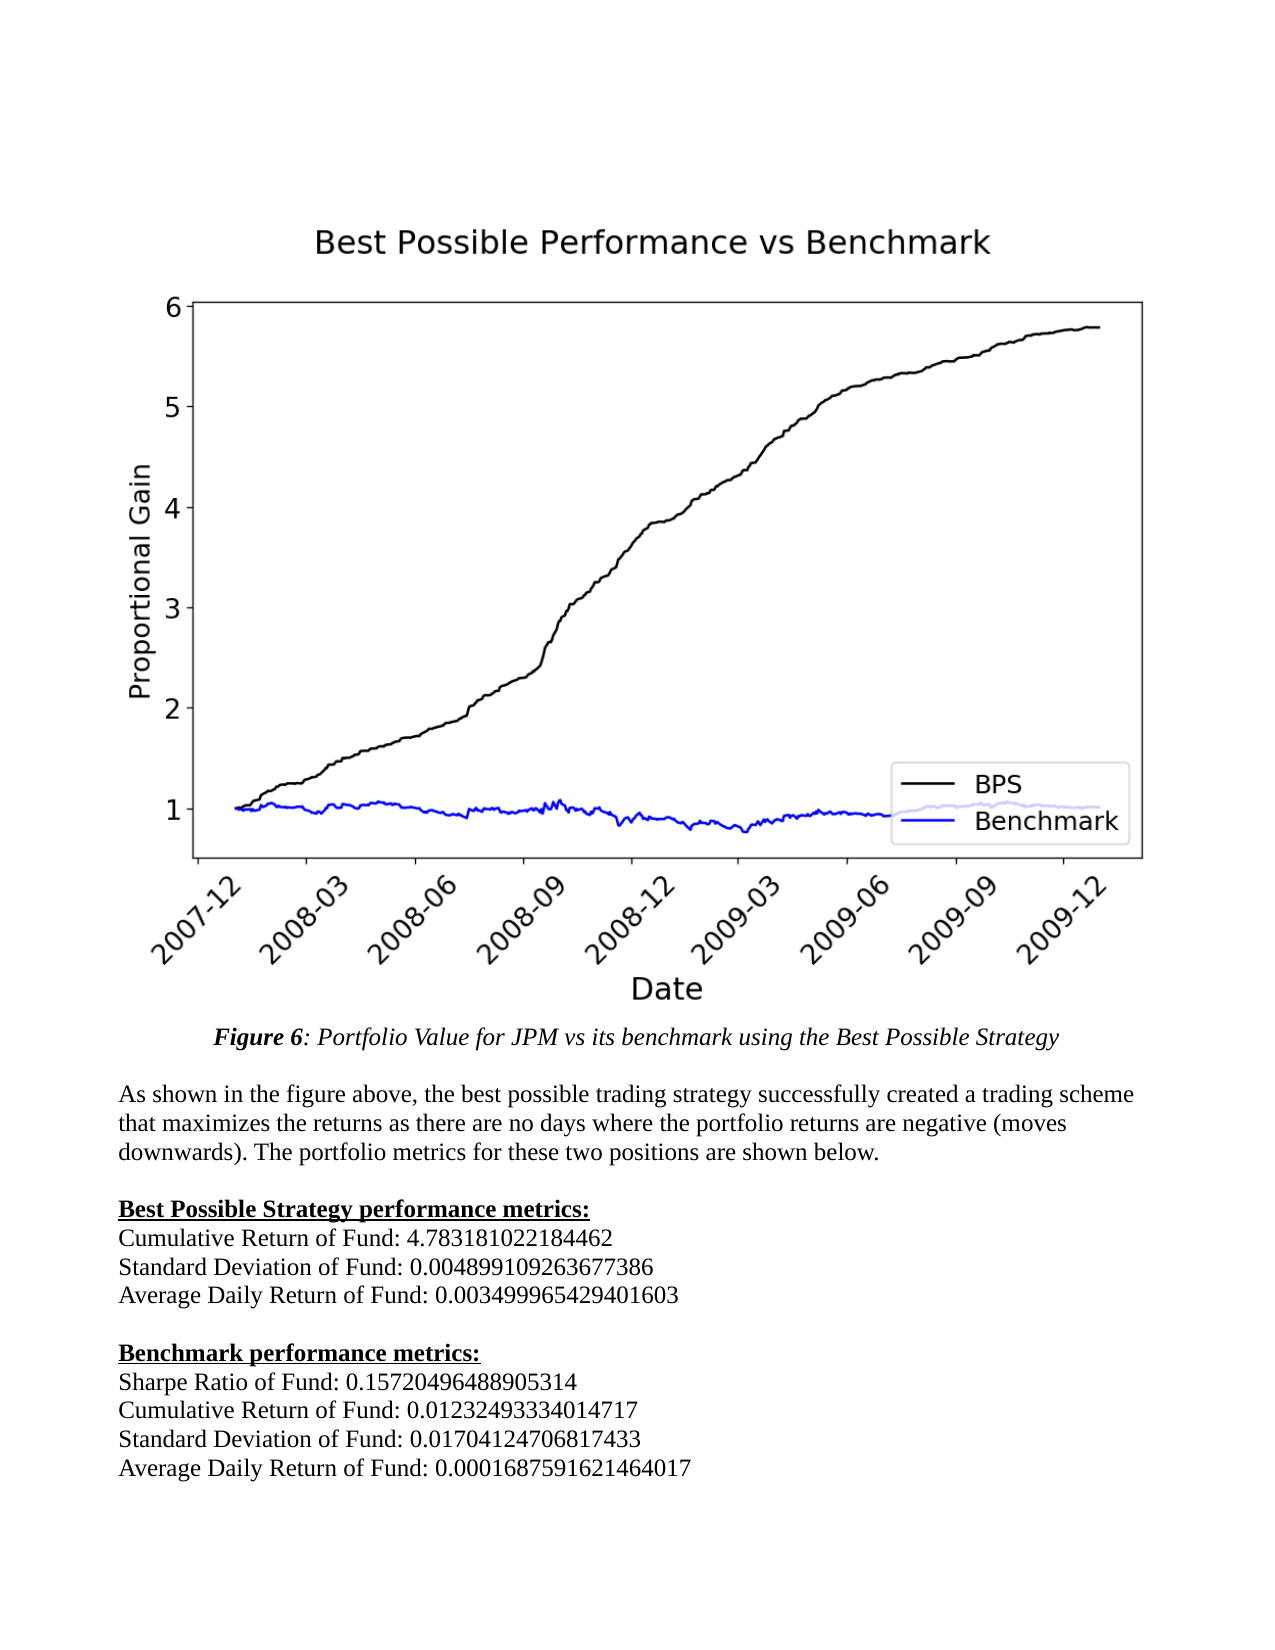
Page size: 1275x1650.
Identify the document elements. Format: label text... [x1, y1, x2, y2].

text Average Daily Return of Fund: 0.003499965429401603 [118, 1281, 1157, 1309]
text As shown in the figure above, the best possible trading strategy successfully created a trading scheme that maximizes the returns as there are no days where the portfolio returns are negative (moves downwards). The portfolio metrics for these two positions are shown below. [118, 1079, 1157, 1166]
text Sharpe Ratio of Fund: 0.15720496488905314 [118, 1367, 1157, 1396]
text Best Possible Strategy performance metrics: [118, 1194, 1157, 1223]
text Standard Deviation of Fund: 0.01704124706817433 [118, 1424, 1157, 1453]
text Cumulative Return of Fund: 0.01232493334014717 [118, 1396, 1157, 1424]
text Standard Deviation of Fund: 0.004899109263677386 [118, 1252, 1157, 1281]
text Average Daily Return of Fund: 0.0001687591621464017 [118, 1453, 1157, 1482]
text Cumulative Return of Fund: 4.783181022184462 [118, 1223, 1157, 1252]
text Benchmark performance metrics: [118, 1338, 1157, 1367]
picture [118, 217, 1157, 1017]
text Figure 6: Portfolio Value for JPM vs its benchmark using the Best Possible Strategy [118, 1017, 1157, 1051]
